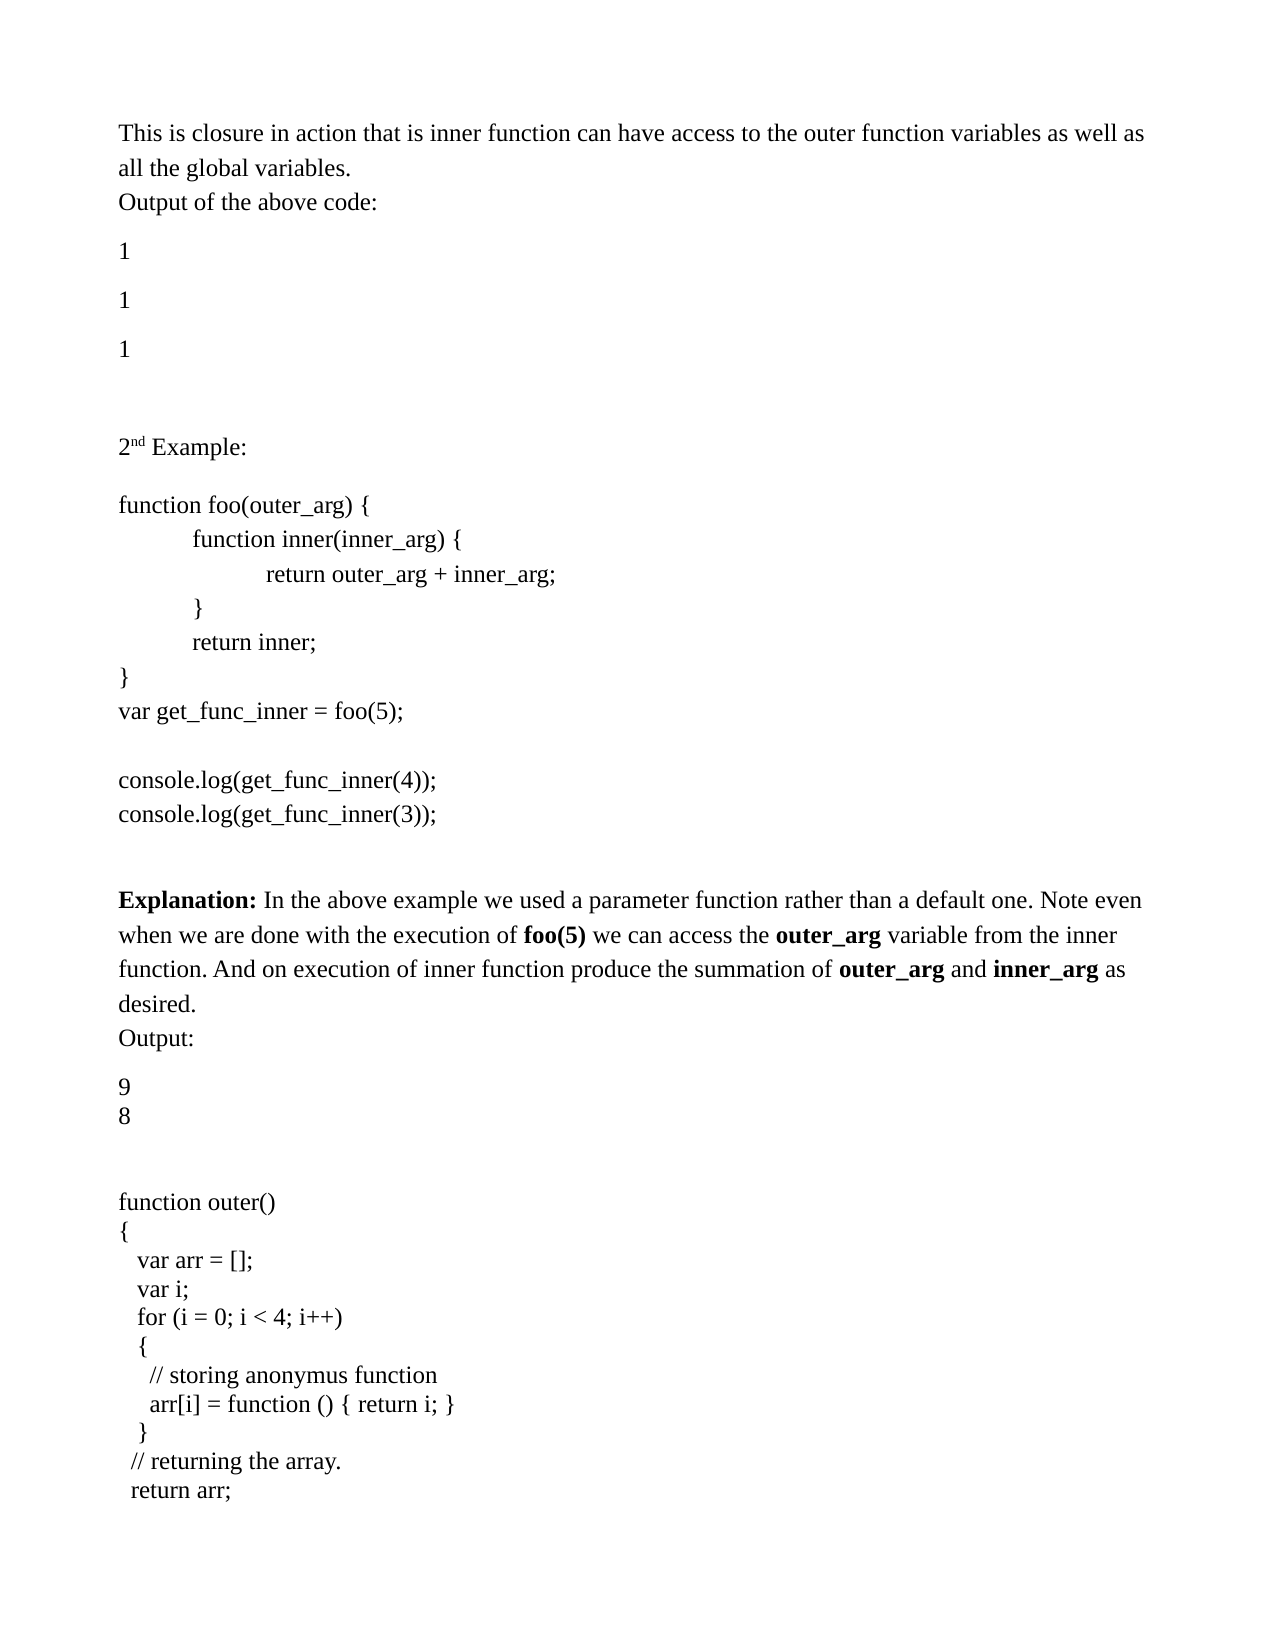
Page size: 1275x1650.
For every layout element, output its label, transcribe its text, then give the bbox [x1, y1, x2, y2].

text 1 [118, 236, 1157, 265]
text var get_func_inner = foo(5); [118, 691, 1157, 725]
text function foo(outer_arg) { [118, 490, 1157, 519]
text console.log(get_func_inner(3)); [118, 794, 1157, 828]
text console.log(get_func_inner(4)); [118, 759, 1157, 794]
text 1 [118, 334, 1157, 363]
text Explanation: In the above example we used a parameter function rather than a default one. Note even when we are done with the execution of foo(5) we can access the outer_arg variable from the inner function. And on execution of inner function produce the summation of outer_arg and inner_arg as desired. Output: [118, 886, 1157, 1052]
text 9 [118, 1072, 1157, 1101]
text } [118, 656, 1157, 691]
text 2nd Example: [118, 432, 1157, 461]
text 8 [118, 1101, 1157, 1130]
text 1 [118, 285, 1157, 314]
table_header function outer() { var arr = []; var i; for (i = 0; i < 4; i++) { // storing anonymus function arr[i] = function () { return i; } } // returning the array. return arr; [118, 1188, 758, 1504]
text } [118, 587, 1157, 622]
text return inner; [118, 622, 1157, 656]
text function inner(inner_arg) { [118, 519, 1157, 553]
text This is closure in action that is inner function can have access to the outer function variables as well as all the global variables. Output of the above code: [118, 118, 1157, 216]
text return outer_arg + inner_arg; [118, 553, 1157, 587]
